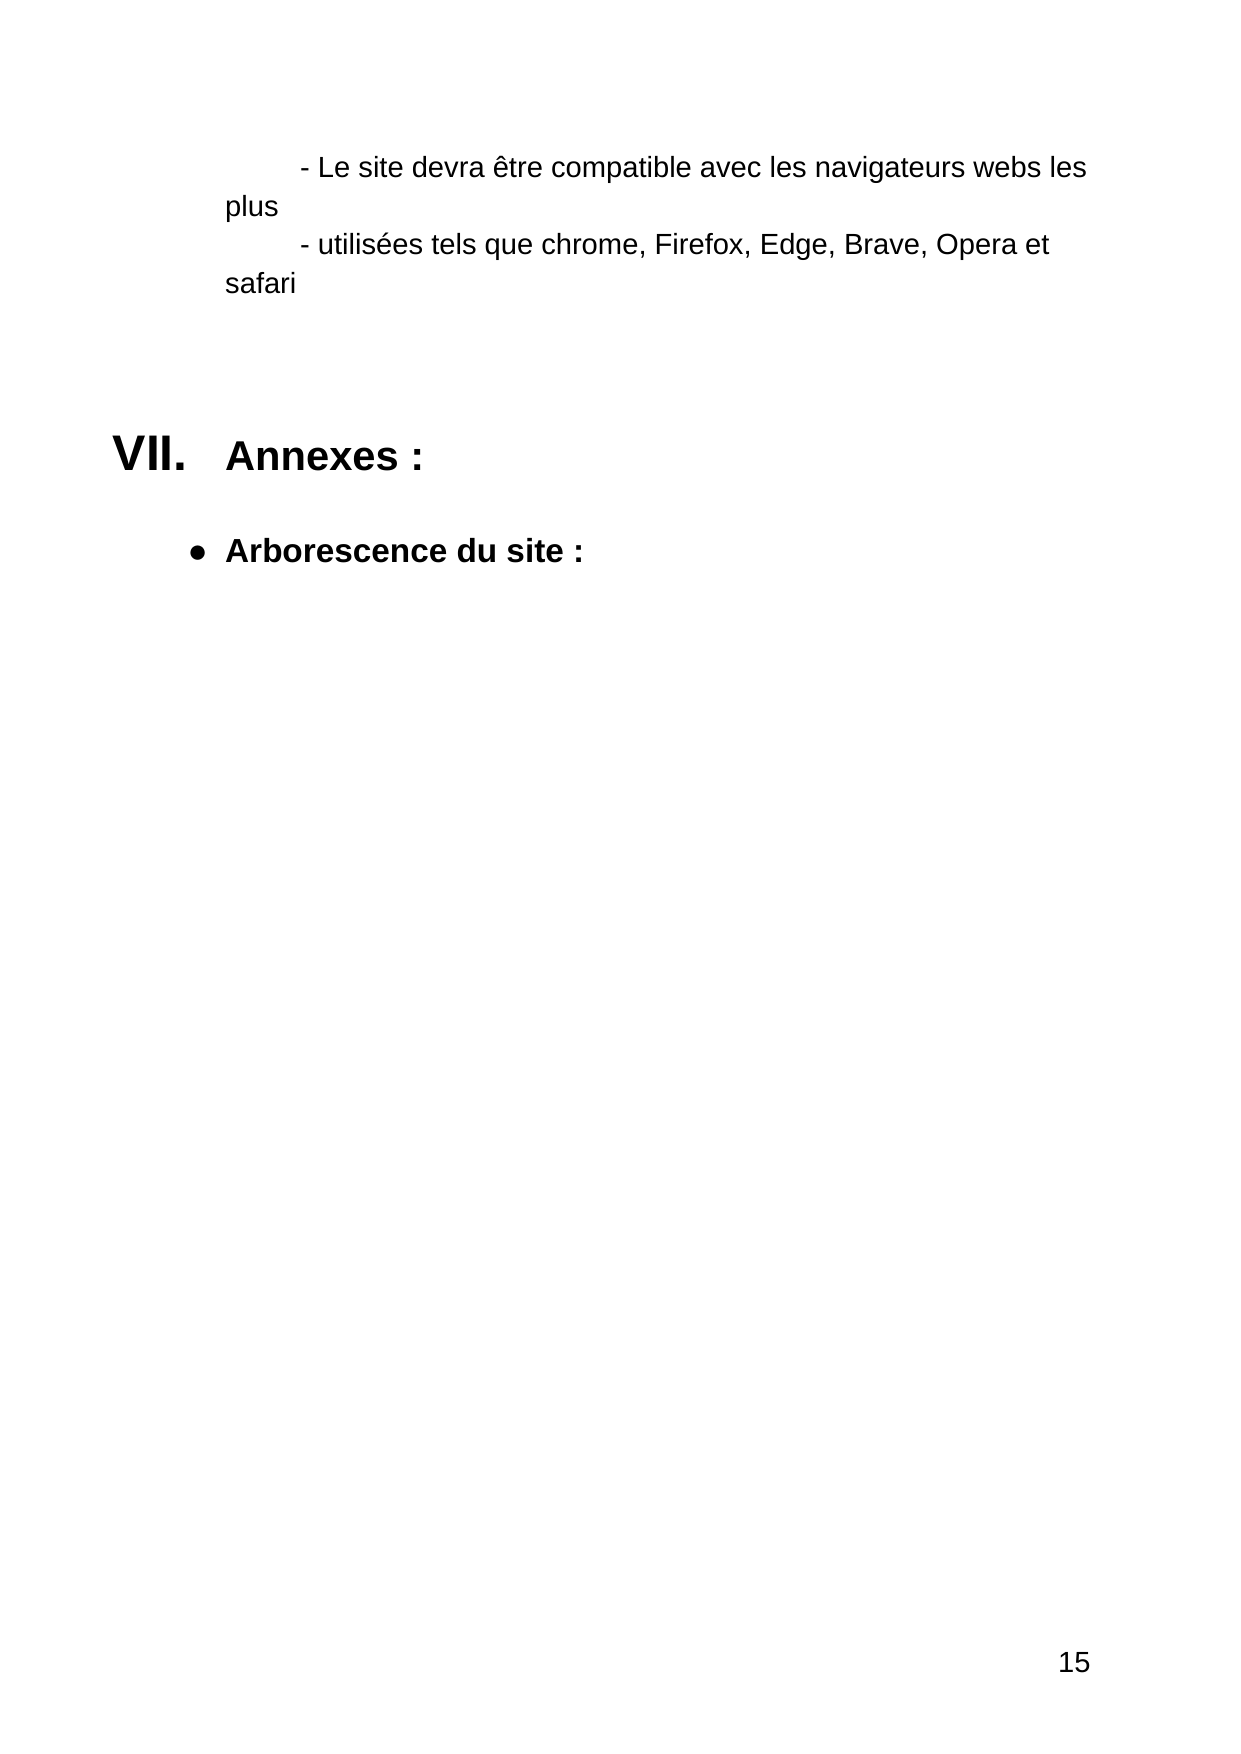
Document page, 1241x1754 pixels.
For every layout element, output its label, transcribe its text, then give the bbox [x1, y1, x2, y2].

text - Le site devra être compatible avec les navigateurs webs les plus [225, 150, 1090, 222]
subtitle Arborescence du site : [187, 531, 1090, 570]
subtitle Annexes : [187, 423, 1090, 480]
text - utilisées tels que chrome, Firefox, Edge, Brave, Opera et safari [225, 227, 1090, 299]
